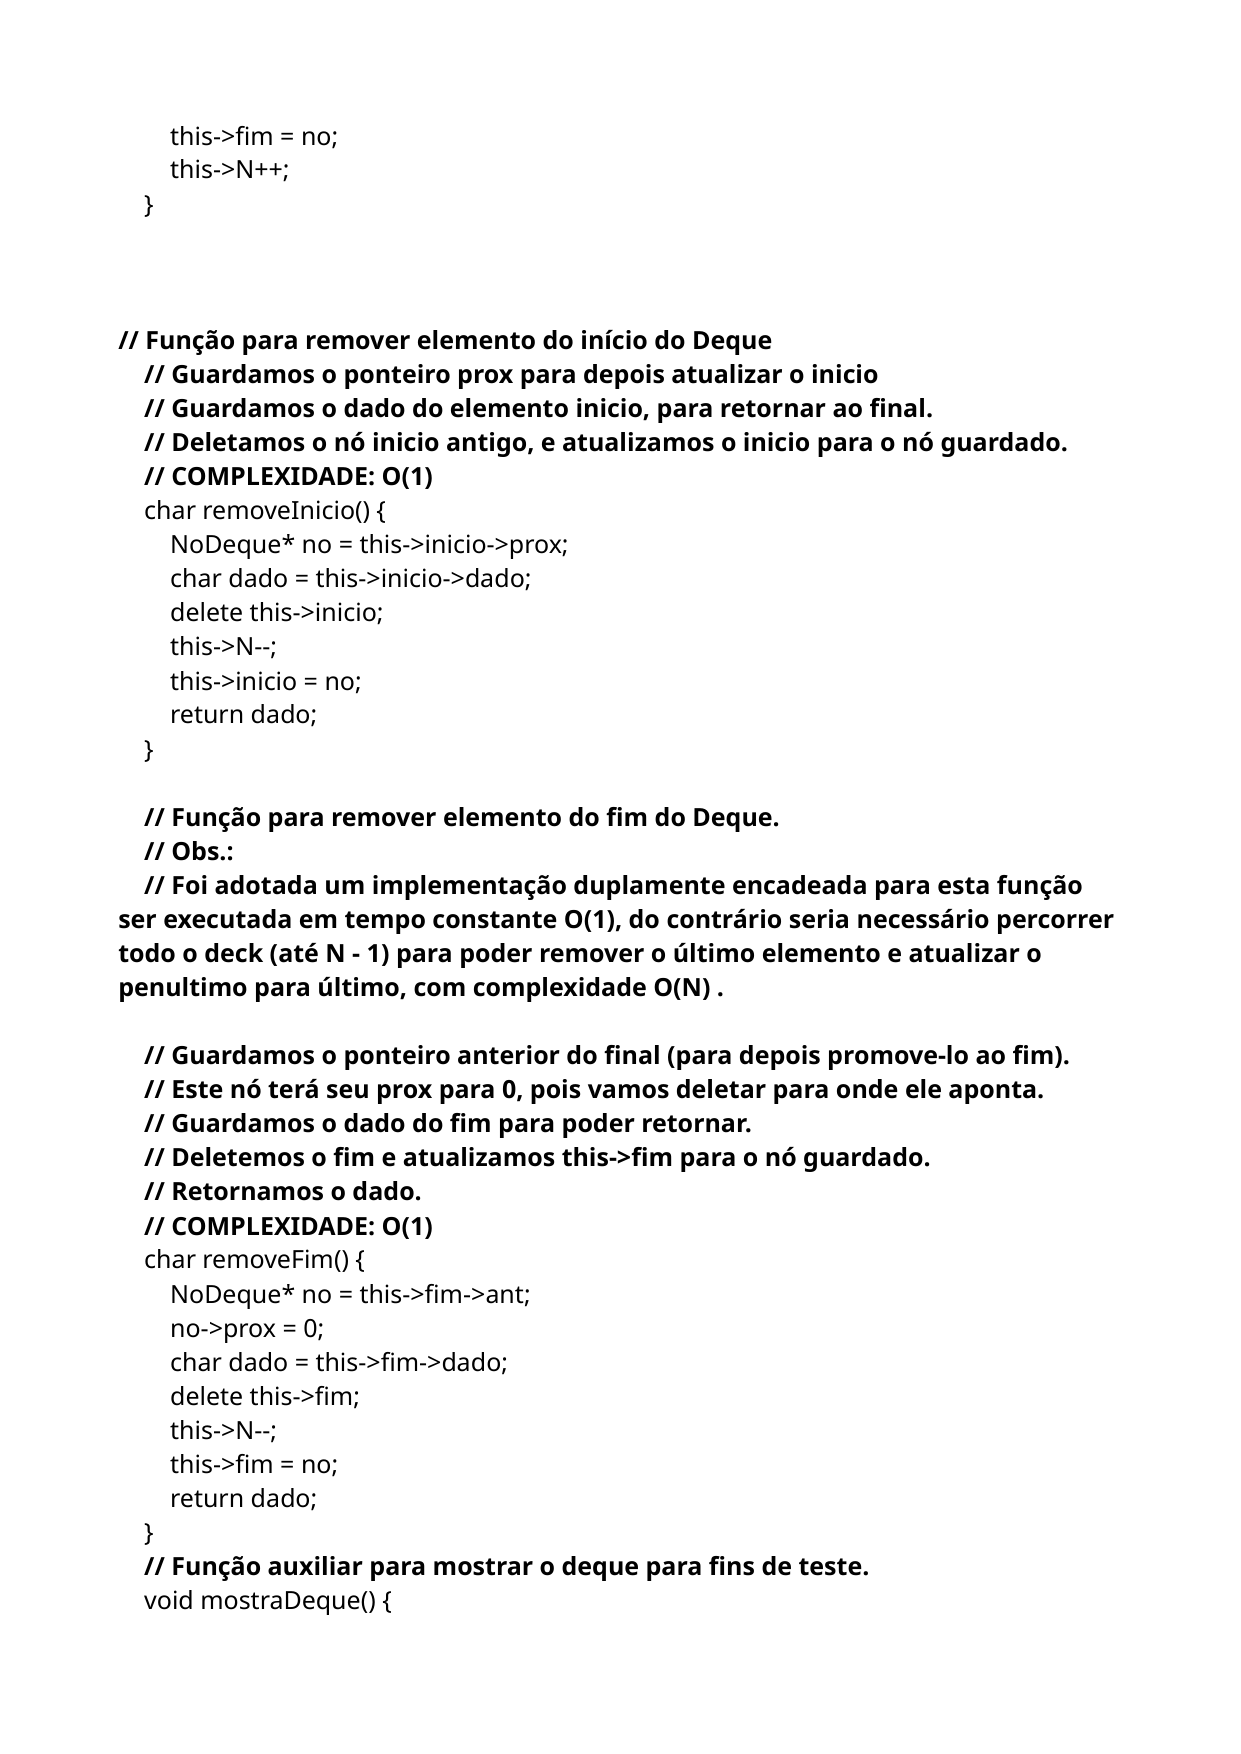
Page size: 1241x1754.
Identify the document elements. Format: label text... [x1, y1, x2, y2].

text // Deletemos o fim e atualizamos this->fim para o nó guardado. [118, 1140, 1122, 1174]
text return dado; [118, 697, 1122, 731]
text delete this->fim; [118, 1378, 1122, 1412]
text } [118, 731, 1122, 765]
text // Guardamos o dado do elemento inicio, para retornar ao final. [118, 391, 1122, 425]
text // Deletamos o nó inicio antigo, e atualizamos o inicio para o nó guardado. [118, 425, 1122, 459]
text // Guardamos o dado do fim para poder retornar. [118, 1106, 1122, 1140]
text NoDeque* no = this->fim->ant; [118, 1276, 1122, 1310]
text delete this->inicio; [118, 595, 1122, 629]
text // Este nó terá seu prox para 0, pois vamos deletar para onde ele aponta. [118, 1072, 1122, 1106]
text // Função para remover elemento do fim do Deque. [118, 799, 1122, 833]
text // Função auxiliar para mostrar o deque para fins de teste. [118, 1549, 1122, 1583]
text } [118, 186, 1122, 220]
text this->N--; [118, 629, 1122, 663]
text this->N--; [118, 1412, 1122, 1447]
text return dado; [118, 1481, 1122, 1515]
text // Foi adotada um implementação duplamente encadeada para esta função ser executada em tempo constante O(1), do contrário seria necessário percorrer todo o deck (até N - 1) para poder remover o último elemento e atualizar o penultimo para último, com complexidade O(N) . [118, 867, 1122, 1004]
text // Função para remover elemento do início do Deque [118, 322, 1122, 357]
text // COMPLEXIDADE: O(1) [118, 1208, 1122, 1242]
text // Obs.: [118, 833, 1122, 867]
text // Guardamos o ponteiro anterior do final (para depois promove-lo ao fim). [118, 1038, 1122, 1072]
text this->N++; [118, 152, 1122, 186]
text no->prox = 0; [118, 1310, 1122, 1344]
text // Retornamos o dado. [118, 1174, 1122, 1208]
text char dado = this->fim->dado; [118, 1344, 1122, 1378]
text NoDeque* no = this->inicio->prox; [118, 527, 1122, 561]
text char dado = this->inicio->dado; [118, 561, 1122, 595]
text this->fim = no; [118, 1447, 1122, 1481]
text void mostraDeque() { [118, 1583, 1122, 1617]
text this->inicio = no; [118, 663, 1122, 697]
text char removeInicio() { [118, 493, 1122, 527]
text } [118, 1515, 1122, 1549]
text // COMPLEXIDADE: O(1) [118, 459, 1122, 493]
text char removeFim() { [118, 1242, 1122, 1276]
text this->fim = no; [118, 118, 1122, 152]
text // Guardamos o ponteiro prox para depois atualizar o inicio [118, 357, 1122, 391]
